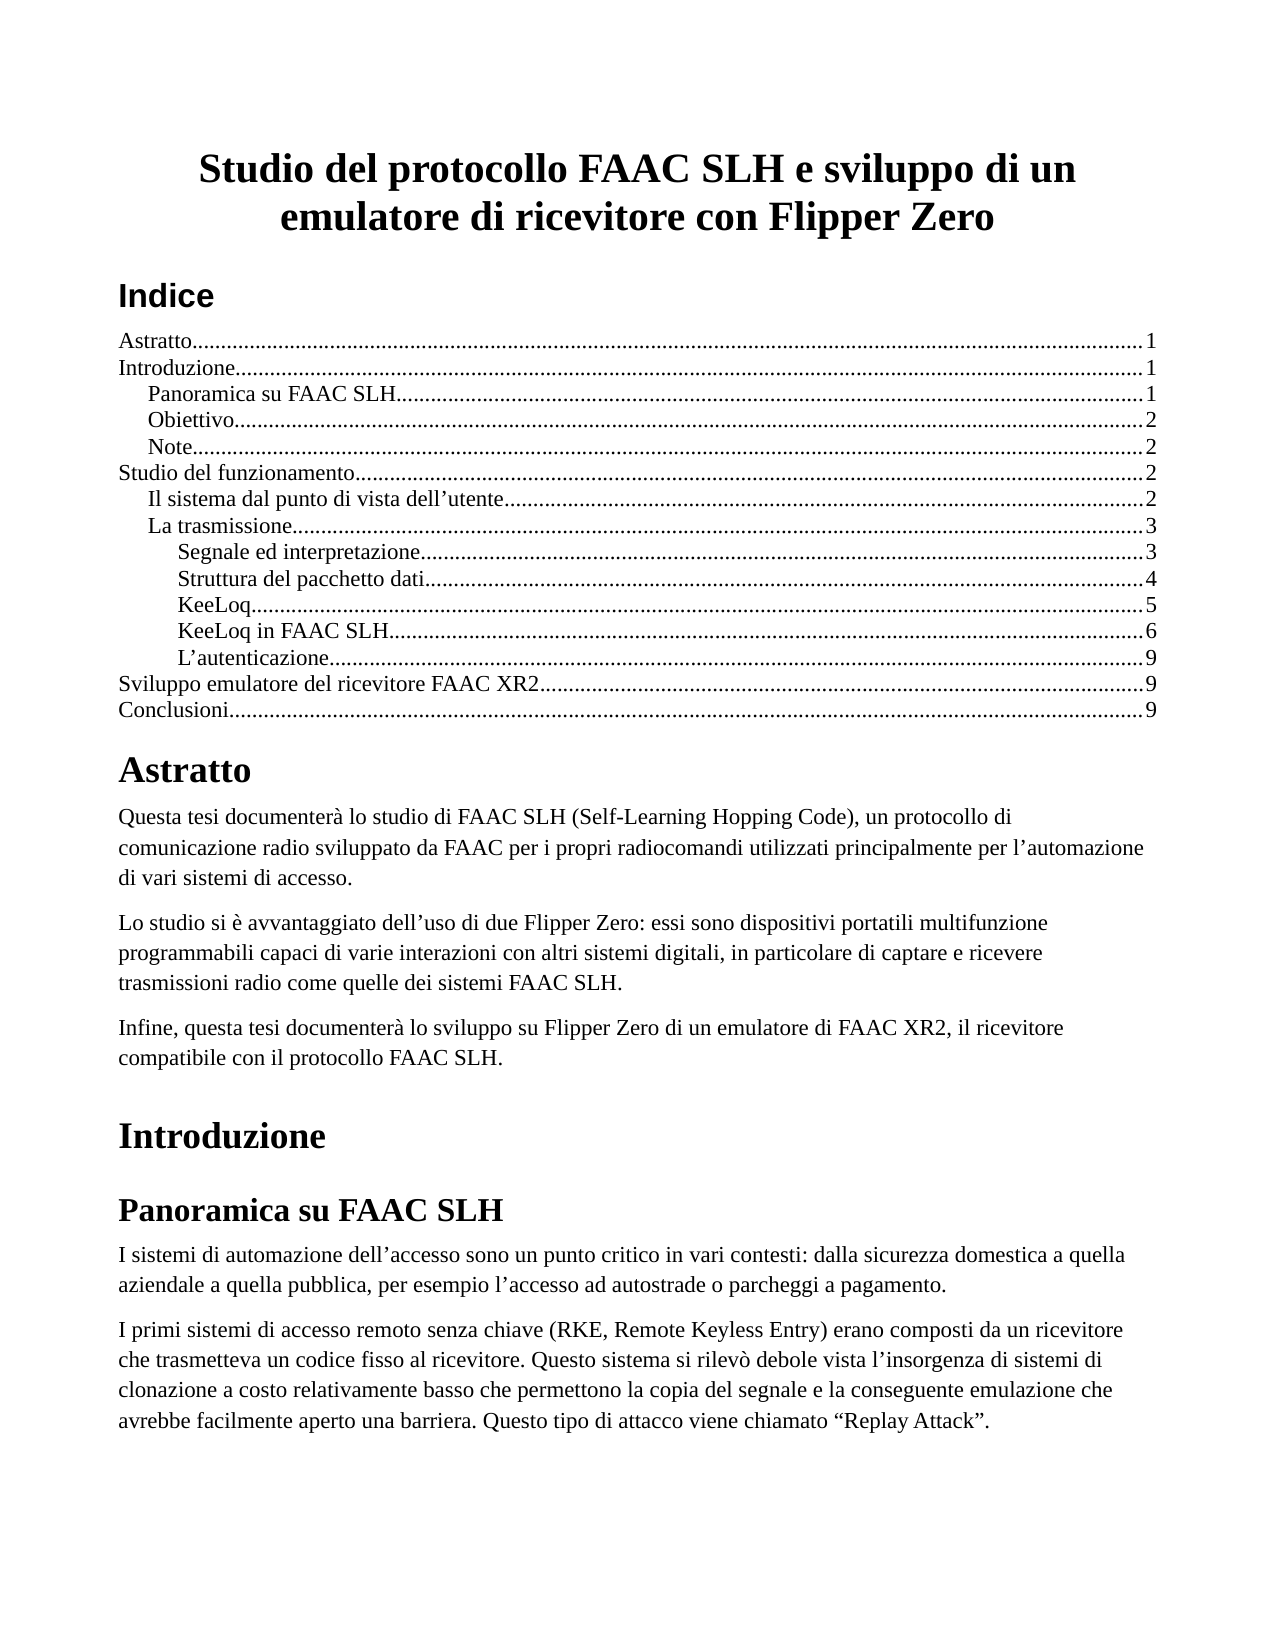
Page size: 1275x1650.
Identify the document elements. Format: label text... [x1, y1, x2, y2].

text Infine, questa tesi documenterà lo sviluppo su Flipper Zero di un emulatore di FAAC XR2, il ricevitore compatibile con il protocollo FAAC SLH. [118, 1014, 1157, 1070]
text KeeLoq in FAAC SLH 6 [177, 617, 1157, 644]
text Questa tesi documenterà lo studio di FAAC SLH (Self-Learning Hopping Code), un protocollo di comunicazione radio sviluppato da FAAC per i propri radiocomandi utilizzati principalmente per l’automazione di vari sistemi di accesso. [118, 803, 1157, 890]
text Studio del funzionamento 2 [118, 459, 1157, 486]
text KeeLoq 5 [177, 591, 1157, 617]
text Note 2 [148, 433, 1157, 459]
text Astratto 1 [118, 327, 1157, 354]
text Introduzione 1 [118, 354, 1157, 380]
text Sviluppo emulatore del ricevitore FAAC XR2 9 [118, 670, 1157, 696]
title Studio del protocollo FAAC SLH e sviluppo di un emulatore di ricevitore con Flipper Zero [118, 143, 1157, 239]
text Il sistema dal punto di vista dell’utente 2 [148, 486, 1157, 512]
text Struttura del pacchetto dati 4 [177, 564, 1157, 591]
subtitle Indice [118, 276, 1157, 315]
text I sistemi di automazione dell’accesso sono un punto critico in vari contesti: dalla sicurezza domestica a quella aziendale a quella pubblica, per esempio l’accesso ad autostrade o parcheggi a pagamento. [118, 1241, 1157, 1298]
text I primi sistemi di accesso remoto senza chiave (RKE, Remote Keyless Entry) erano composti da un ricevitore che trasmetteva un codice fisso al ricevitore. Questo sistema si rilevò debole vista l’insorgenza di sistemi di clonazione a costo relativamente basso che permettono la copia del segnale e la conseguente emulazione che avrebbe facilmente aperto una barriera. Questo tipo di attacco viene chiamato “Replay Attack”. [118, 1316, 1157, 1433]
text Segnale ed interpretazione 3 [177, 538, 1157, 564]
text Conclusioni 9 [118, 696, 1157, 723]
text L’autenticazione 9 [177, 644, 1157, 670]
subtitle Introduzione [118, 1114, 1157, 1157]
text Obiettivo 2 [148, 406, 1157, 433]
subtitle Panoramica su FAAC SLH [118, 1190, 1157, 1228]
text Lo studio si è avvantaggiato dell’uso di due Flipper Zero: essi sono dispositivi portatili multifunzione programmabili capaci di varie interazioni con altri sistemi digitali, in particolare di captare e ricevere trasmissioni radio come quelle dei sistemi FAAC SLH. [118, 908, 1157, 995]
text La trasmissione 3 [148, 512, 1157, 538]
subtitle Astratto [118, 748, 1157, 791]
text Panoramica su FAAC SLH 1 [148, 380, 1157, 406]
